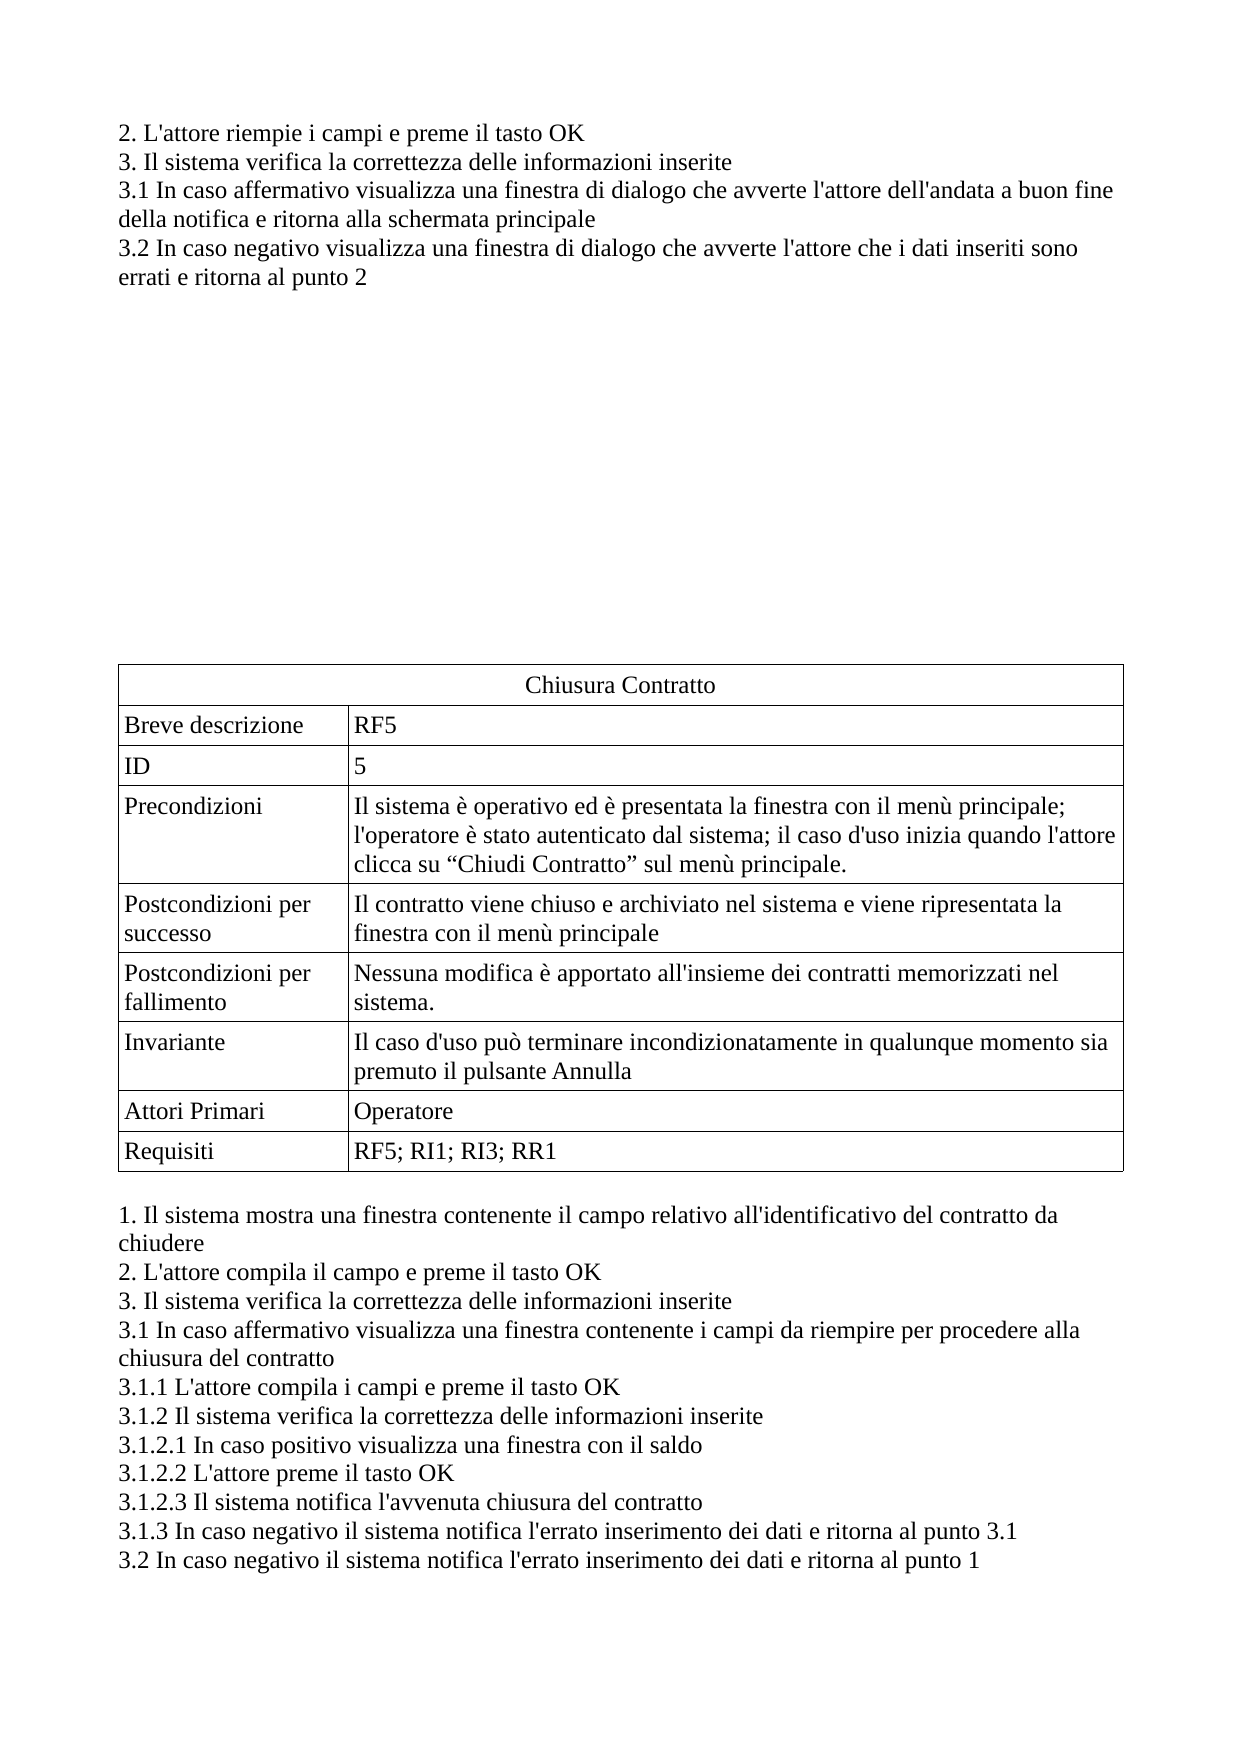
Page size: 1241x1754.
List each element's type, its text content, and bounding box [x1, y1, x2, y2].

table_cell Il contratto viene chiuso e archiviato nel sistema e viene ripresentata la finestra con il menù principale [349, 884, 1123, 952]
table_cell Invariante [119, 1022, 348, 1090]
text 3.1 In caso affermativo visualizza una finestra contenente i campi da riempire per procedere alla chiusura del contratto [118, 1315, 1122, 1372]
text 3.1.3 In caso negativo il sistema notifica l'errato inserimento dei dati e ritorna al punto 3.1 [118, 1516, 1122, 1545]
table_cell Il caso d'uso può terminare incondizionatamente in qualunque momento sia premuto il pulsante Annulla [349, 1022, 1123, 1090]
table_cell Requisiti [119, 1132, 348, 1171]
text 3. Il sistema verifica la correttezza delle informazioni inserite [118, 147, 1122, 176]
table_header Chiusura Contratto [119, 665, 1123, 705]
text 2. L'attore riempie i campi e preme il tasto OK [118, 118, 1122, 147]
text 3.1 In caso affermativo visualizza una finestra di dialogo che avverte l'attore dell'andata a buon fine della notifica e ritorna alla schermata principale [118, 176, 1122, 233]
table_cell RF5 [349, 706, 1123, 745]
text 3.2 In caso negativo visualizza una finestra di dialogo che avverte l'attore che i dati inseriti sono errati e ritorna al punto 2 [118, 233, 1122, 291]
table_cell Postcondizioni per successo [119, 884, 348, 952]
table_cell Attori Primari [119, 1091, 348, 1131]
text 3.1.2.3 Il sistema notifica l'avvenuta chiusura del contratto [118, 1487, 1122, 1516]
table_cell 5 [349, 746, 1123, 785]
table_cell Nessuna modifica è apportato all'insieme dei contratti memorizzati nel sistema. [349, 953, 1123, 1021]
text 1. Il sistema mostra una finestra contenente il campo relativo all'identificativo del contratto da chiudere [118, 1200, 1122, 1257]
table_cell Breve descrizione [119, 706, 348, 745]
text 3.1.2.1 In caso positivo visualizza una finestra con il saldo [118, 1430, 1122, 1458]
table_cell Precondizioni [119, 786, 348, 883]
text 3.1.2 Il sistema verifica la correttezza delle informazioni inserite [118, 1401, 1122, 1430]
table_cell Postcondizioni per fallimento [119, 953, 348, 1021]
table_cell RF5; RI1; RI3; RR1 [349, 1132, 1123, 1171]
text 2. L'attore compila il campo e preme il tasto OK [118, 1257, 1122, 1286]
text 3. Il sistema verifica la correttezza delle informazioni inserite [118, 1286, 1122, 1315]
text 3.1.1 L'attore compila i campi e preme il tasto OK [118, 1372, 1122, 1401]
table_cell ID [119, 746, 348, 785]
text 3.2 In caso negativo il sistema notifica l'errato inserimento dei dati e ritorna al punto 1 [118, 1545, 1122, 1573]
text 3.1.2.2 L'attore preme il tasto OK [118, 1458, 1122, 1487]
table_cell Il sistema è operativo ed è presentata la finestra con il menù principale; l'operatore è stato autenticato dal sistema; il caso d'uso inizia quando l'attore clicca su “Chiudi Contratto” sul menù principale. [349, 786, 1123, 883]
table_cell Operatore [349, 1091, 1123, 1131]
